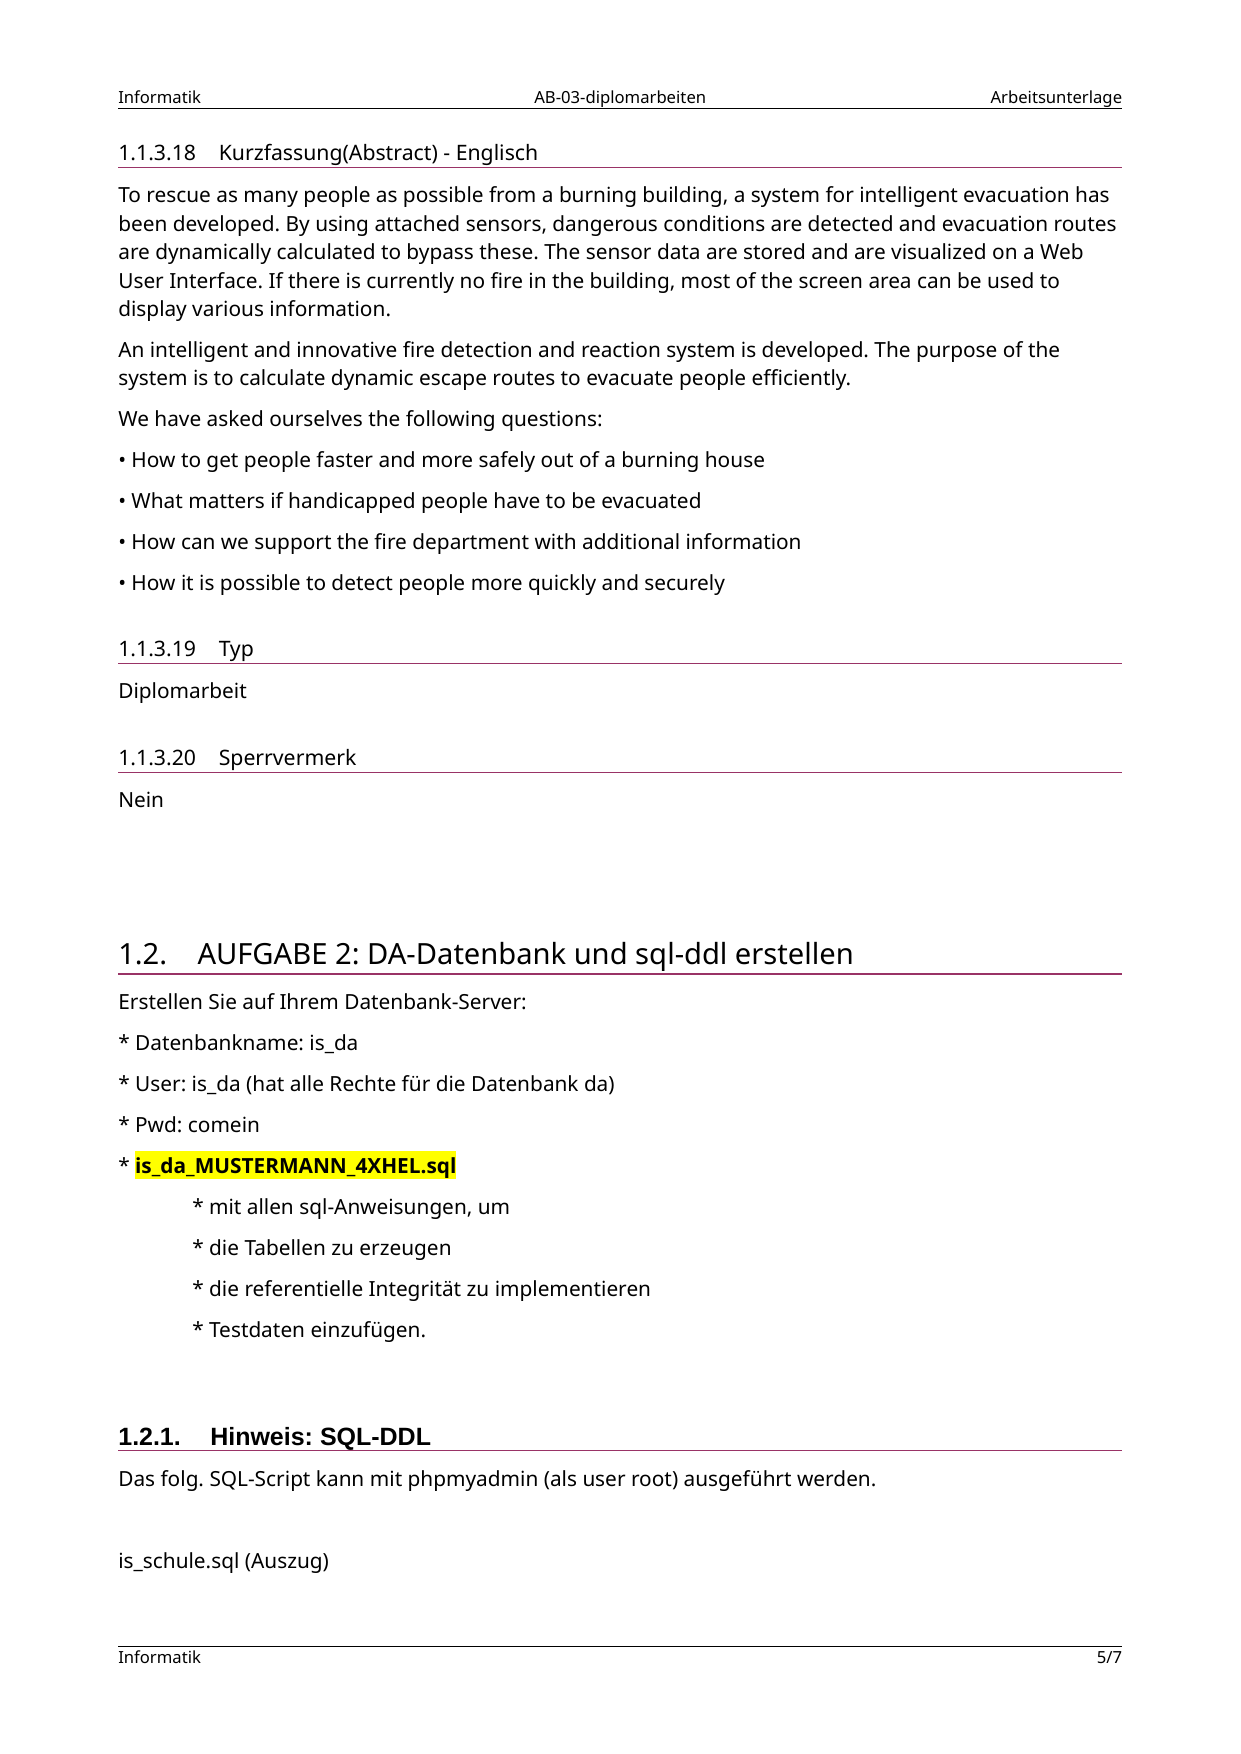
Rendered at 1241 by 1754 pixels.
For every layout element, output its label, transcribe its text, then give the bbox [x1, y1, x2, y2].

subtitle AUFGABE 2: DA-Datenbank und sql-ddl erstellen [118, 933, 1122, 973]
text Diplomarbeit [118, 677, 1122, 705]
text * mit allen sql-Anweisungen, um [118, 1192, 1122, 1220]
text is_schule.sql (Auszug) [118, 1546, 1122, 1574]
text * die referentielle Integrität zu implementieren [118, 1274, 1122, 1302]
text * is_da_MUSTERMANN_4XHEL.sql [118, 1151, 1122, 1179]
subtitle Typ [118, 634, 1122, 663]
text * Datenbankname: is_da [118, 1028, 1122, 1057]
text • How can we support the fire department with additional information [118, 527, 1122, 556]
text * Pwd: comein [118, 1110, 1122, 1138]
text We have asked ourselves the following questions: [118, 404, 1122, 433]
subtitle Kurzfassung(Abstract) - Englisch [118, 138, 1122, 167]
text * die Tabellen zu erzeugen [118, 1233, 1122, 1261]
subtitle Hinweis: SQL-DDL [118, 1422, 1122, 1450]
text Erstellen Sie auf Ihrem Datenbank-Server: [118, 987, 1122, 1016]
text An intelligent and innovative fire detection and reaction system is developed. The purpose of the system is to calculate dynamic escape routes to evacuate people efficiently. [118, 335, 1122, 392]
text Nein [118, 785, 1122, 813]
text • How it is possible to detect people more quickly and securely [118, 568, 1122, 597]
text • How to get people faster and more safely out of a burning house [118, 445, 1122, 474]
subtitle Sperrvermerk [118, 743, 1122, 772]
text * User: is_da (hat alle Rechte für die Datenbank da) [118, 1069, 1122, 1097]
text To rescue as many people as possible from a burning building, a system for intelligent evacuation has been developed. By using attached sensors, dangerous conditions are detected and evacuation routes are dynamically calculated to bypass these. The sensor data are stored and are visualized on a Web User Interface. If there is currently no fire in the building, most of the screen area can be used to display various information. [118, 180, 1122, 323]
text * Testdaten einzufügen. [118, 1315, 1122, 1343]
text • What matters if handicapped people have to be evacuated [118, 486, 1122, 515]
text Das folg. SQL-Script kann mit phpmyadmin (als user root) ausgeführt werden. [118, 1464, 1122, 1492]
